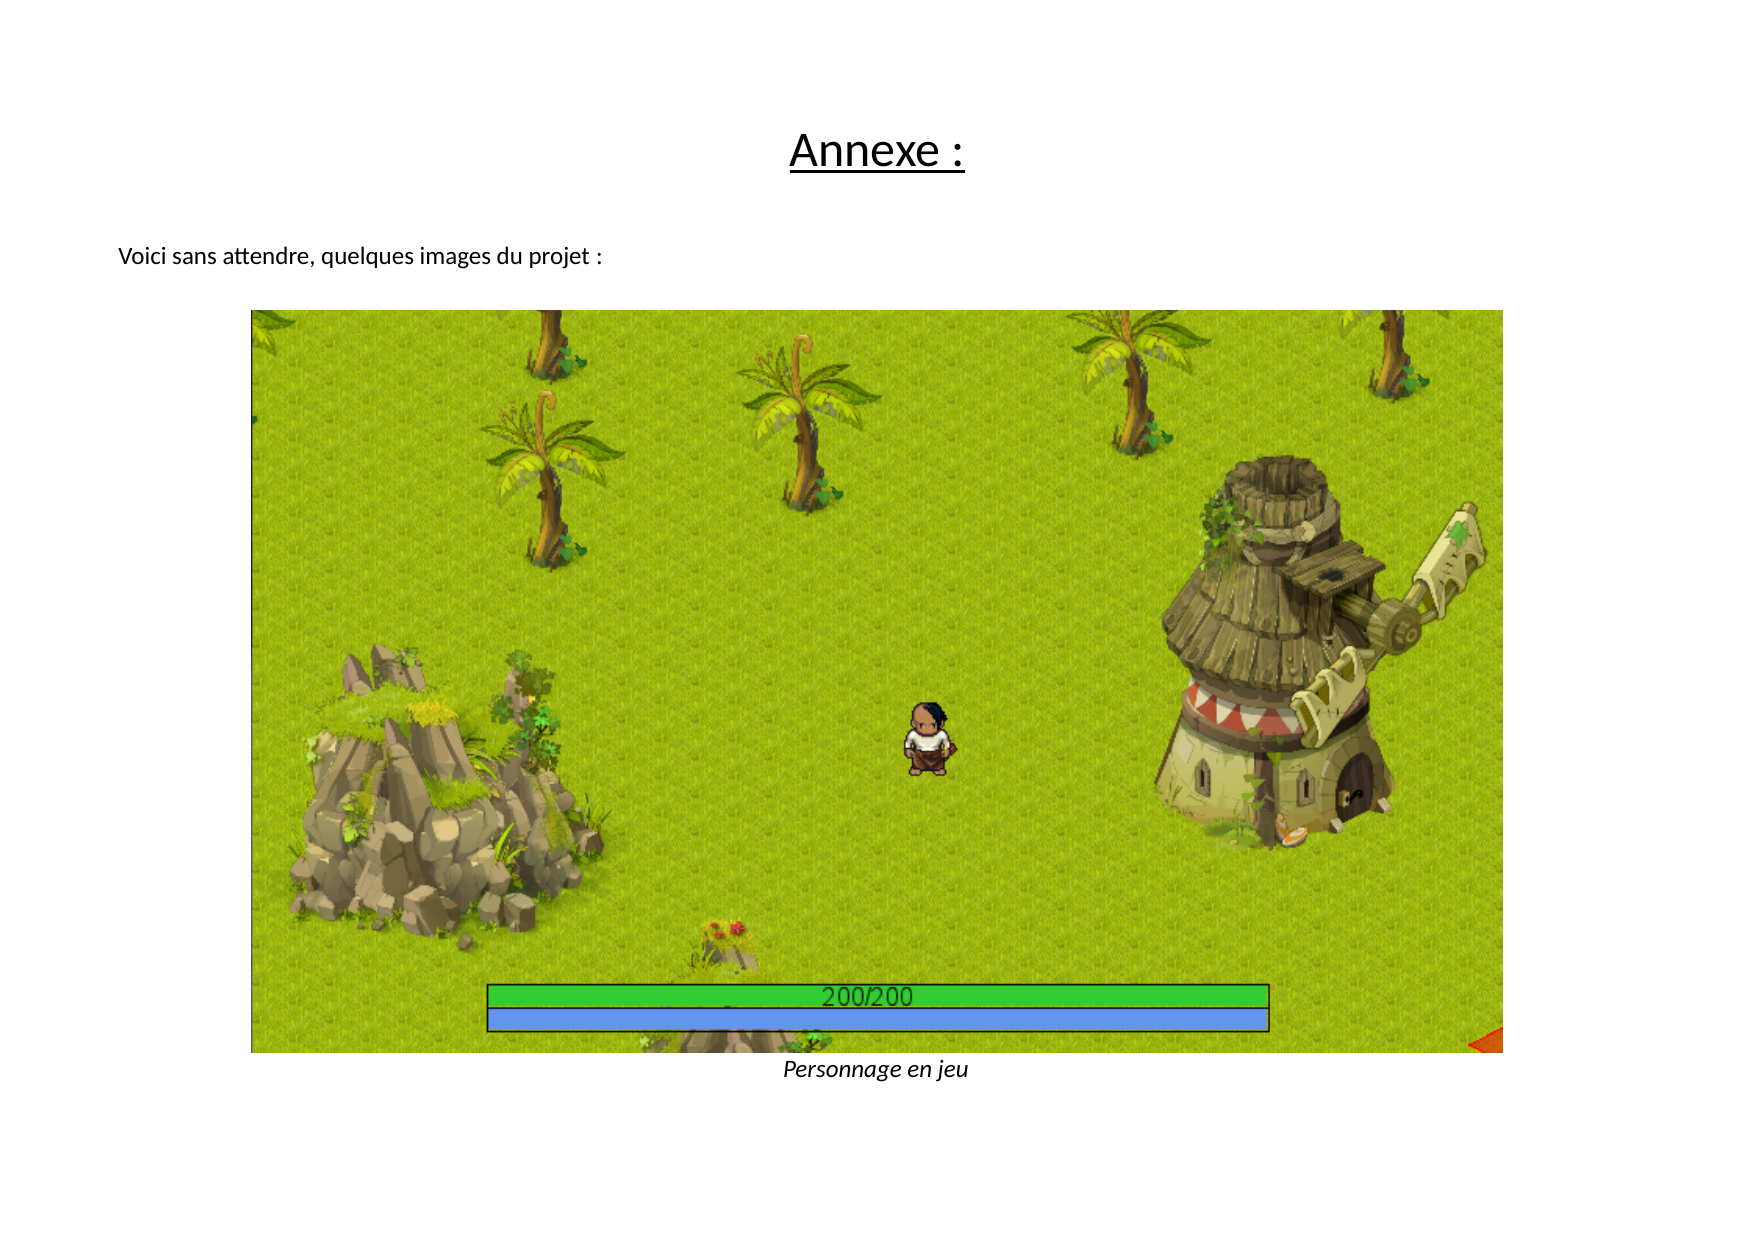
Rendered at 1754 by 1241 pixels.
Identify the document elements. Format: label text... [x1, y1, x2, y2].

text Voici sans attendre, quelques images du projet : [118, 240, 1636, 271]
text Annexe : [118, 118, 1636, 179]
picture [251, 310, 1503, 1053]
text Personnage en jeu [118, 301, 1636, 1083]
